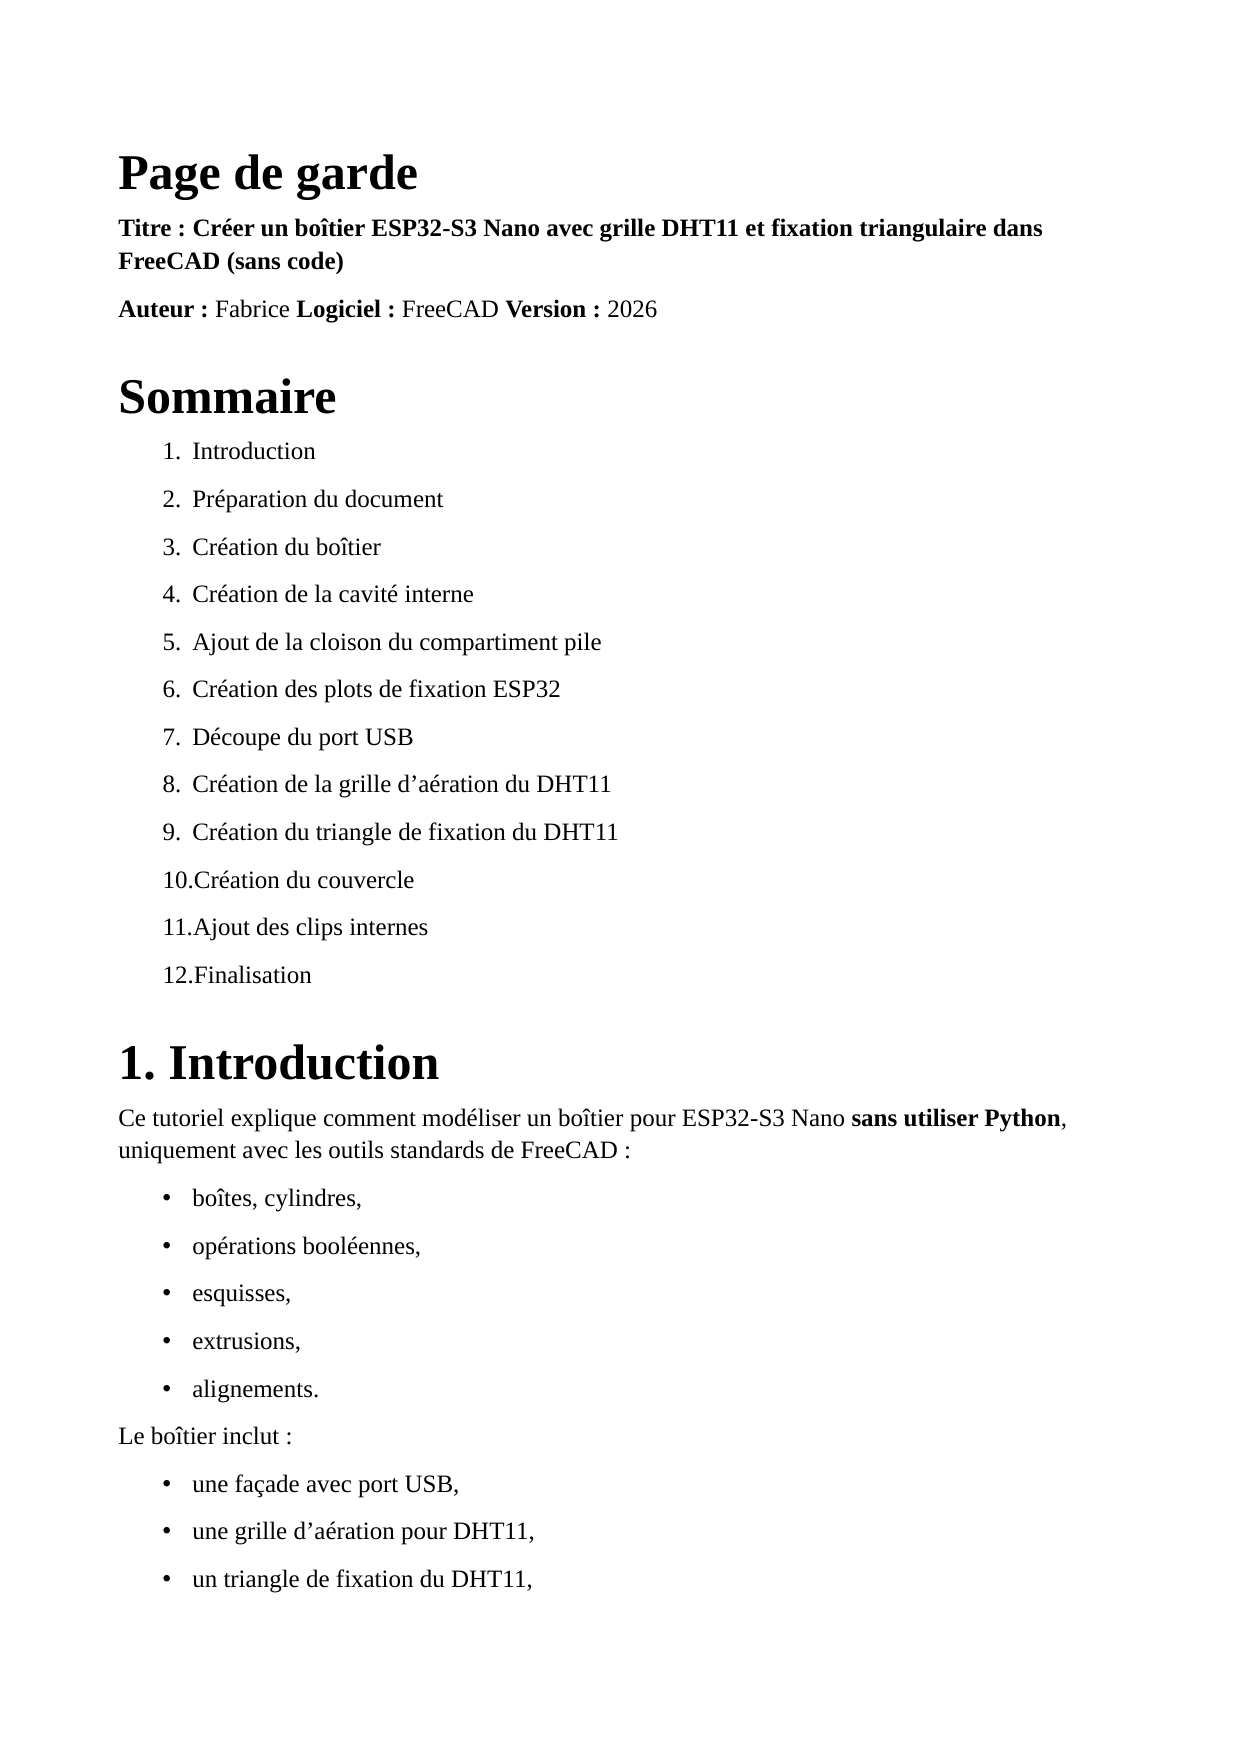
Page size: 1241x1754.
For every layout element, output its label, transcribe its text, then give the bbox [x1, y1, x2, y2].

list une façade avec port USB, [162, 1469, 1122, 1498]
list esquisses, [162, 1278, 1122, 1307]
list Création du couvercle [162, 865, 1122, 893]
list alignements. [162, 1374, 1122, 1402]
list Création du boîtier [162, 532, 1122, 560]
list Création de la cavité interne [162, 579, 1122, 608]
subtitle Sommaire [118, 366, 1122, 424]
list Création du triangle de fixation du DHT11 [162, 817, 1122, 846]
subtitle Page de garde [118, 143, 1122, 201]
list extrusions, [162, 1326, 1122, 1355]
list une grille d’aération pour DHT11, [162, 1516, 1122, 1545]
subtitle 1. Introduction [118, 1033, 1122, 1090]
text Titre : Créer un boîtier ESP32‑S3 Nano avec grille DHT11 et fixation triangulaire dans FreeCAD (sans code) [118, 213, 1122, 275]
list Finalisation [162, 960, 1122, 989]
text Ce tutoriel explique comment modéliser un boîtier pour ESP32‑S3 Nano sans utiliser Python, uniquement avec les outils standards de FreeCAD : [118, 1103, 1122, 1164]
list Création des plots de fixation ESP32 [162, 674, 1122, 703]
list Préparation du document [162, 484, 1122, 513]
text Auteur : Fabrice Logiciel : FreeCAD Version : 2026 [118, 294, 1122, 322]
list Introduction [162, 436, 1122, 465]
list Création de la grille d’aération du DHT11 [162, 769, 1122, 798]
text Le boîtier inclut : [118, 1421, 1122, 1450]
list Ajout de la cloison du compartiment pile [162, 627, 1122, 656]
list boîtes, cylindres, [162, 1183, 1122, 1212]
list opérations booléennes, [162, 1231, 1122, 1259]
list un triangle de fixation du DHT11, [162, 1564, 1122, 1593]
list Découpe du port USB [162, 722, 1122, 751]
list Ajout des clips internes [162, 912, 1122, 941]
